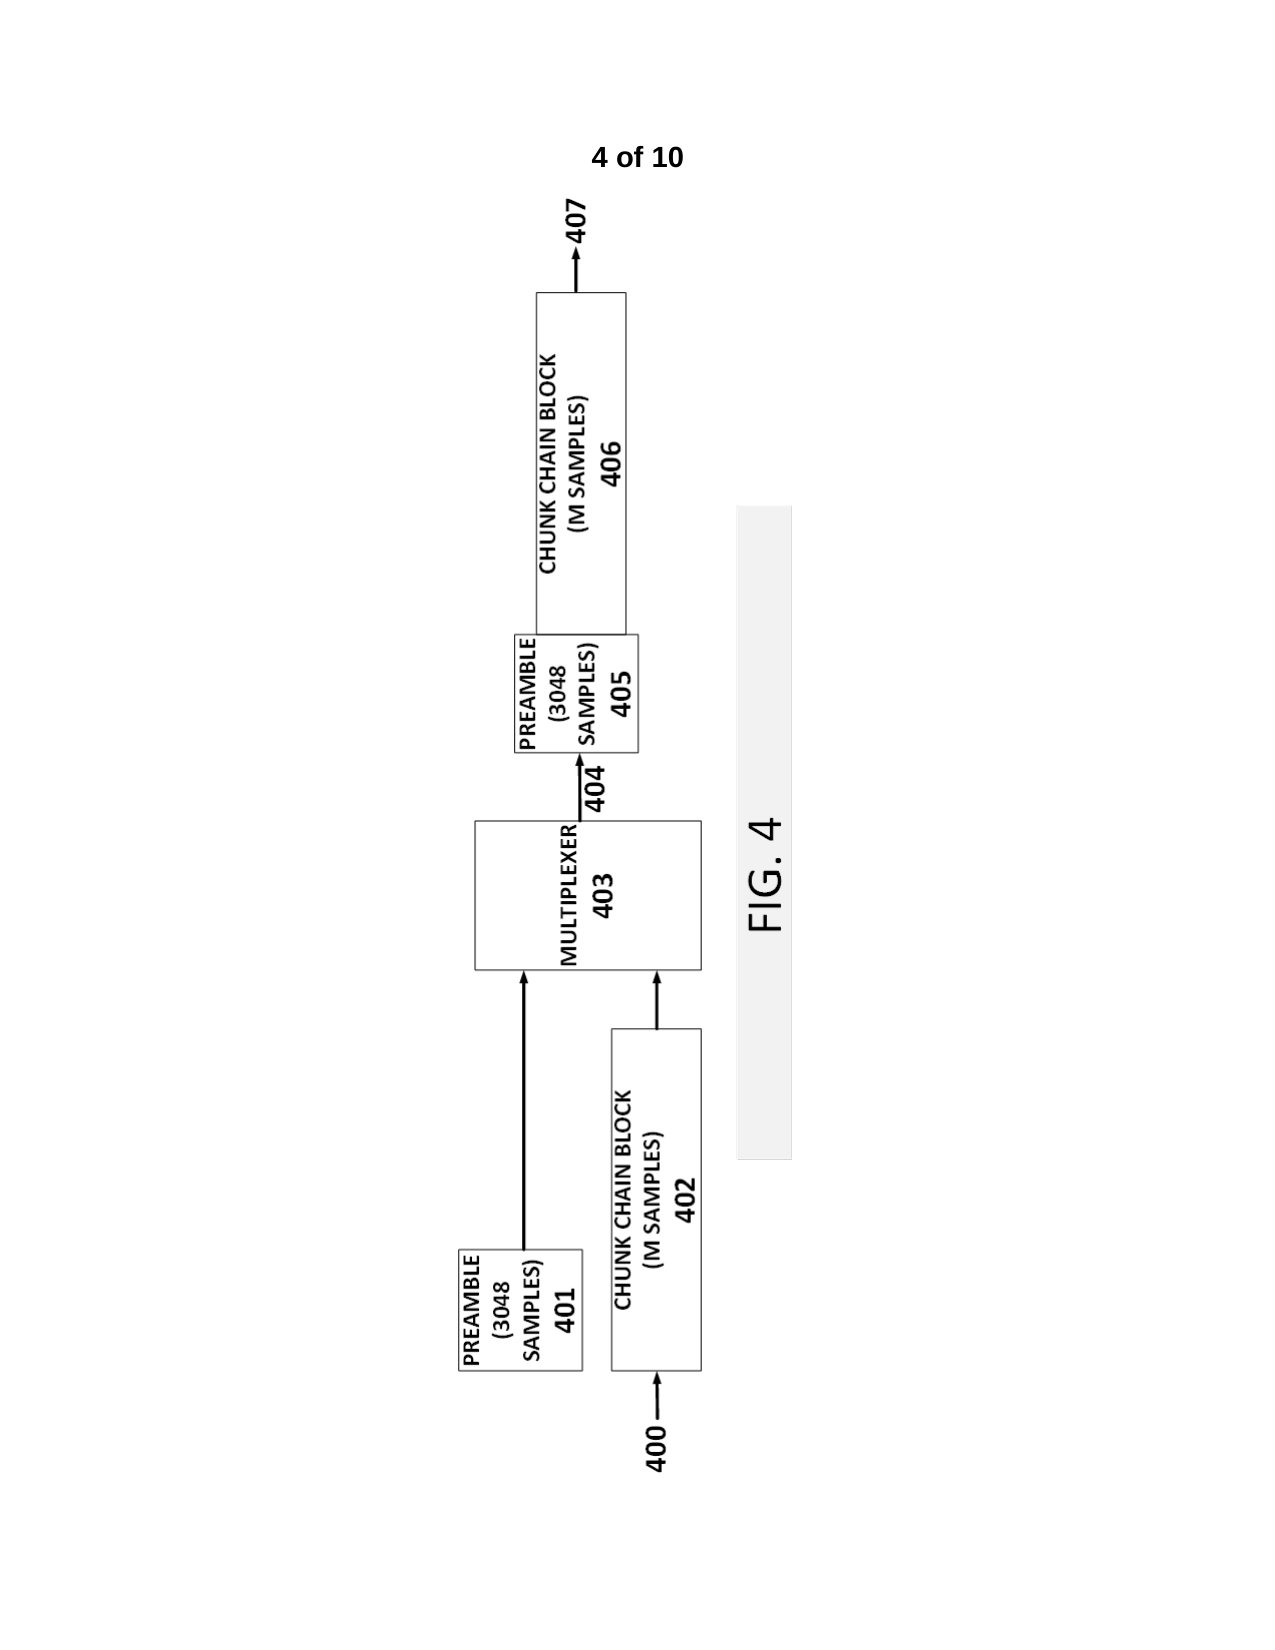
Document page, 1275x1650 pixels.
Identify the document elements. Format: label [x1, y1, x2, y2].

picture [449, 180, 826, 1489]
